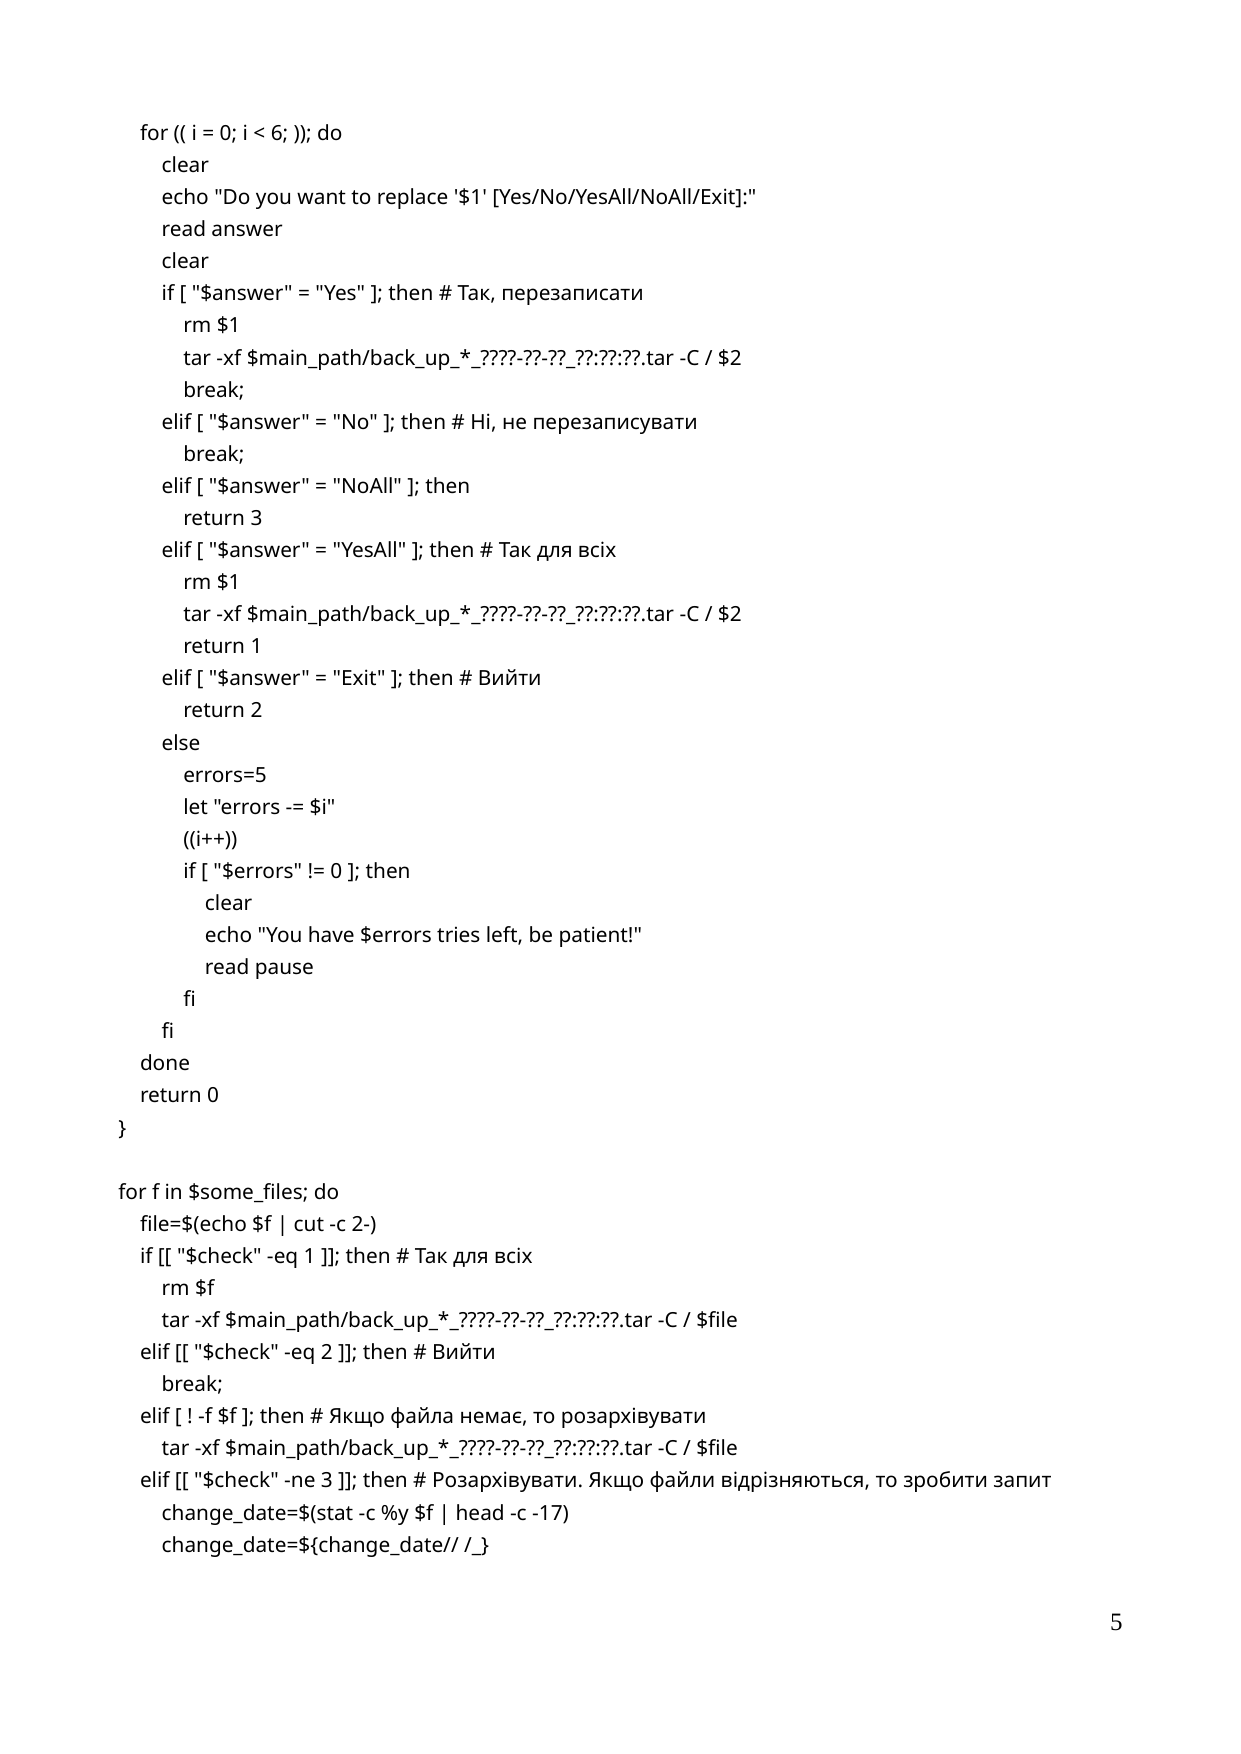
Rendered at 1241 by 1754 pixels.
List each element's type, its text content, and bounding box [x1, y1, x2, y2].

list if [ "$errors" != 0 ]; then [118, 856, 1122, 884]
list if [ "$answer" = "Yes" ]; then # Так, перезаписати [118, 278, 1122, 307]
list tar -xf $main_path/back_up_*_????-??-??_??:??:??.tar -C / $2 [118, 343, 1122, 371]
list for f in $some_files; do [118, 1177, 1122, 1205]
list tar -xf $main_path/back_up_*_????-??-??_??:??:??.tar -C / $2 [118, 599, 1122, 628]
list tar -xf $main_path/back_up_*_????-??-??_??:??:??.tar -C / $file [118, 1433, 1122, 1462]
list read answer [118, 214, 1122, 243]
list change_date=${change_date// /_} [118, 1530, 1122, 1558]
list elif [ ! -f $f ]; then # Якщо файла немає, то розархівувати [118, 1401, 1122, 1430]
list done [118, 1048, 1122, 1077]
list read pause [118, 952, 1122, 981]
list echo "You have $errors tries left, be patient!" [118, 920, 1122, 949]
list tar -xf $main_path/back_up_*_????-??-??_??:??:??.tar -C / $file [118, 1305, 1122, 1334]
list } [118, 1113, 1122, 1141]
list echo "Do you want to replace '$1' [Yes/No/YesAll/NoAll/Exit]:" [118, 182, 1122, 211]
list clear [118, 888, 1122, 917]
list break; [118, 439, 1122, 467]
list file=$(echo $f | cut -c 2-) [118, 1209, 1122, 1237]
list clear [118, 150, 1122, 179]
list change_date=$(stat -c %y $f | head -c -17) [118, 1498, 1122, 1526]
list let "errors -= $i" [118, 792, 1122, 820]
list return 3 [118, 503, 1122, 532]
list elif [ "$answer" = "Exit" ]; then # Вийти [118, 663, 1122, 692]
list return 0 [118, 1081, 1122, 1109]
list clear [118, 246, 1122, 275]
list return 2 [118, 696, 1122, 724]
list elif [[ "$check" -eq 2 ]]; then # Вийти [118, 1337, 1122, 1366]
list break; [118, 1369, 1122, 1398]
list rm $1 [118, 311, 1122, 339]
list errors=5 [118, 760, 1122, 788]
list ((i++)) [118, 824, 1122, 852]
list if [[ "$check" -eq 1 ]]; then # Так для всіх [118, 1241, 1122, 1269]
list fi [118, 1016, 1122, 1045]
list fi [118, 984, 1122, 1013]
list return 1 [118, 631, 1122, 660]
list elif [ "$answer" = "YesAll" ]; then # Так для всіх [118, 535, 1122, 564]
list elif [ "$answer" = "No" ]; then # Ні, не перезаписувати [118, 407, 1122, 435]
list else [118, 728, 1122, 756]
list rm $f [118, 1273, 1122, 1302]
list for (( i = 0; i < 6; )); do [118, 118, 1122, 147]
list elif [ "$answer" = "NoAll" ]; then [118, 471, 1122, 499]
list elif [[ "$check" -ne 3 ]]; then # Розархівувати. Якщо файли відрізняються, то зробити запит [118, 1466, 1122, 1494]
list rm $1 [118, 567, 1122, 596]
list break; [118, 375, 1122, 403]
